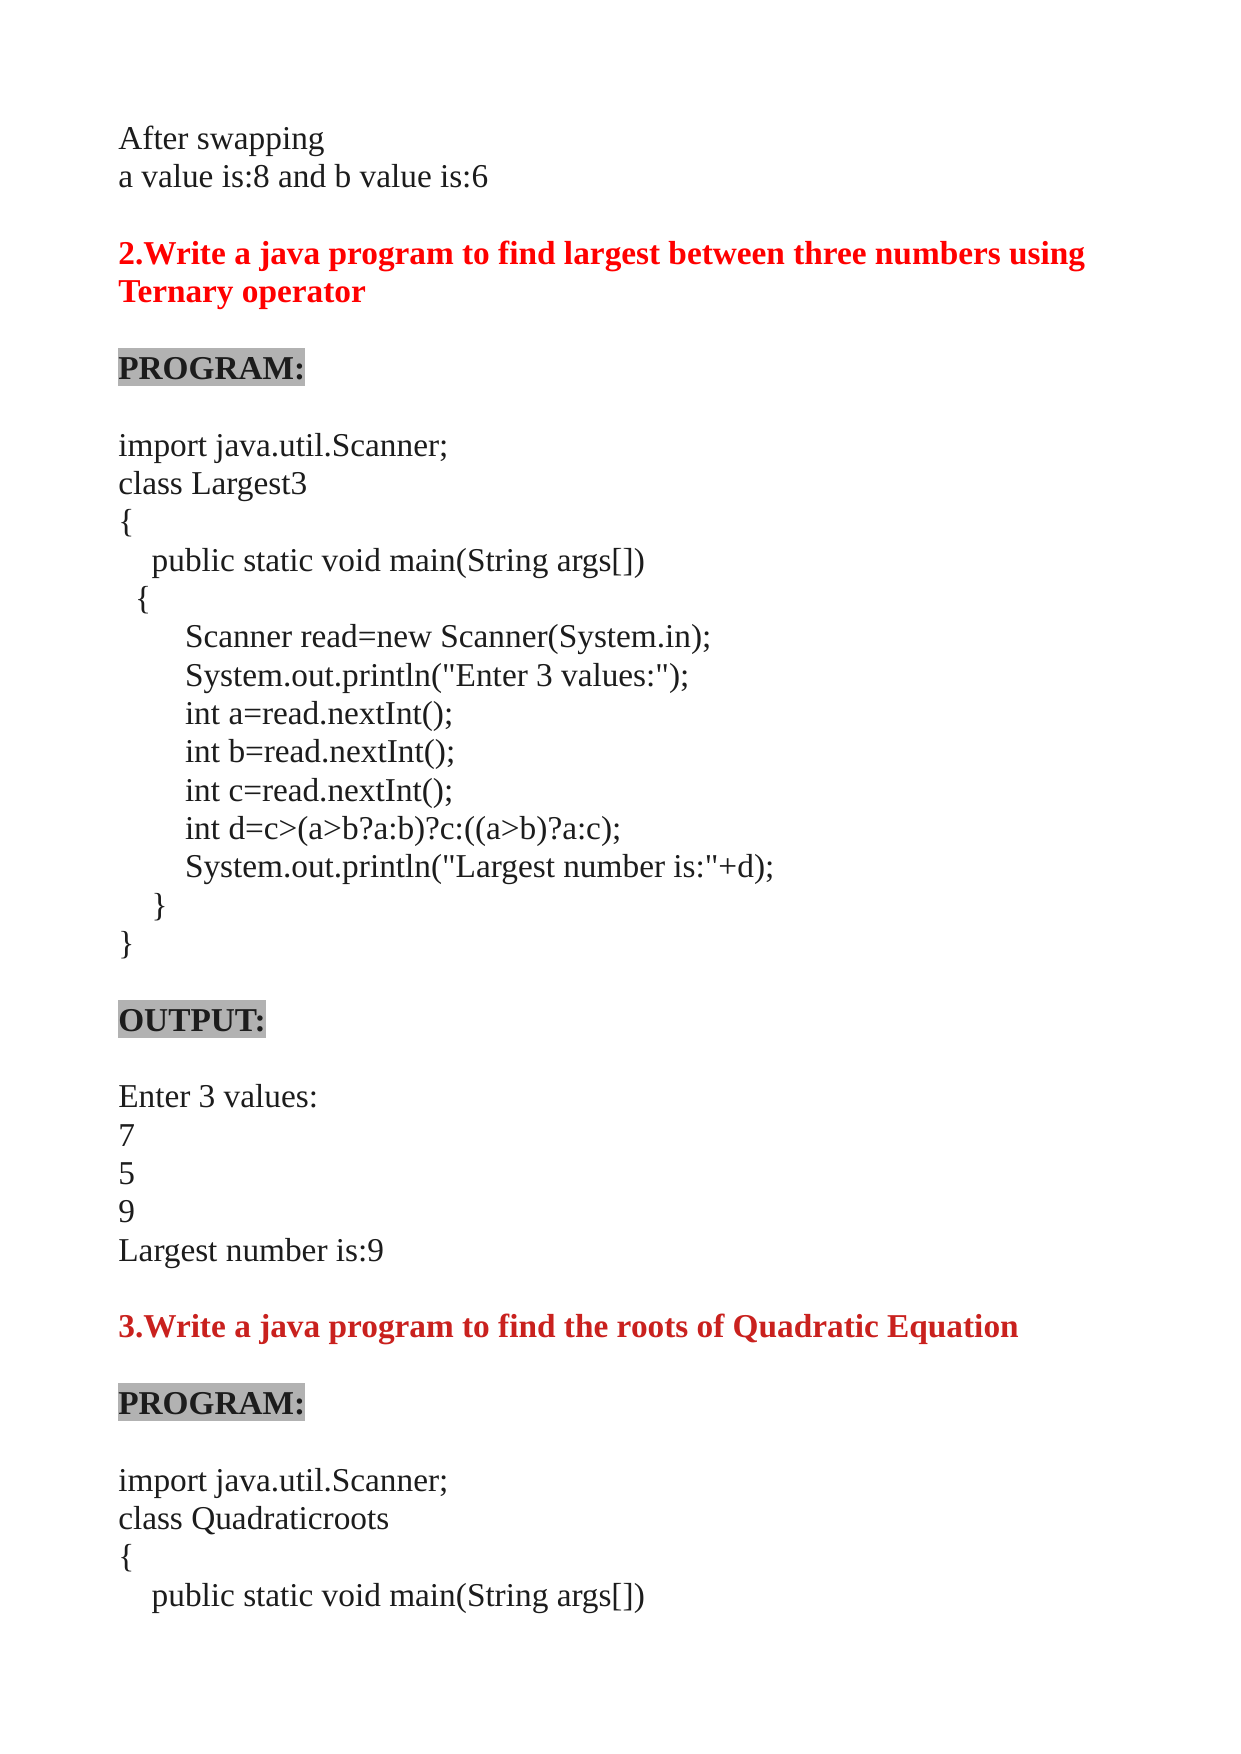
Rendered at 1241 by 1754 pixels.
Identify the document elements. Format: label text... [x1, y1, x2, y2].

text public static void main(String args[]) [118, 540, 1122, 578]
text After swapping [118, 118, 1122, 156]
text } [118, 885, 1122, 923]
text System.out.println("Enter 3 values:"); [118, 655, 1122, 693]
text 7 [118, 1115, 1122, 1153]
text PROGRAM: [118, 348, 1122, 386]
text Largest number is:9 [118, 1230, 1122, 1268]
text System.out.println("Largest number is:"+d); [118, 846, 1122, 885]
text a value is:8 and b value is:6 [118, 156, 1122, 195]
text int d=c>(a>b?a:b)?c:((a>b)?a:c); [118, 808, 1122, 846]
text Scanner read=new Scanner(System.in); [118, 616, 1122, 655]
text { [118, 578, 1122, 616]
text 9 [118, 1191, 1122, 1230]
text OUTPUT: [118, 1000, 1122, 1038]
text int b=read.nextInt(); [118, 731, 1122, 770]
text class Quadraticroots [118, 1498, 1122, 1536]
text import java.util.Scanner; [118, 425, 1122, 463]
text 5 [118, 1153, 1122, 1191]
text int a=read.nextInt(); [118, 693, 1122, 731]
text PROGRAM: [118, 1383, 1122, 1421]
text } [118, 923, 1122, 961]
text public static void main(String args[]) [118, 1575, 1122, 1613]
text int c=read.nextInt(); [118, 770, 1122, 808]
text 2.Write a java program to find largest between three numbers using Ternary operator [118, 233, 1122, 310]
text { [118, 1536, 1122, 1575]
text Enter 3 values: [118, 1076, 1122, 1115]
text class Largest3 [118, 463, 1122, 501]
text { [118, 501, 1122, 540]
text import java.util.Scanner; [118, 1460, 1122, 1498]
text 3.Write a java program to find the roots of Quadratic Equation [118, 1306, 1122, 1345]
